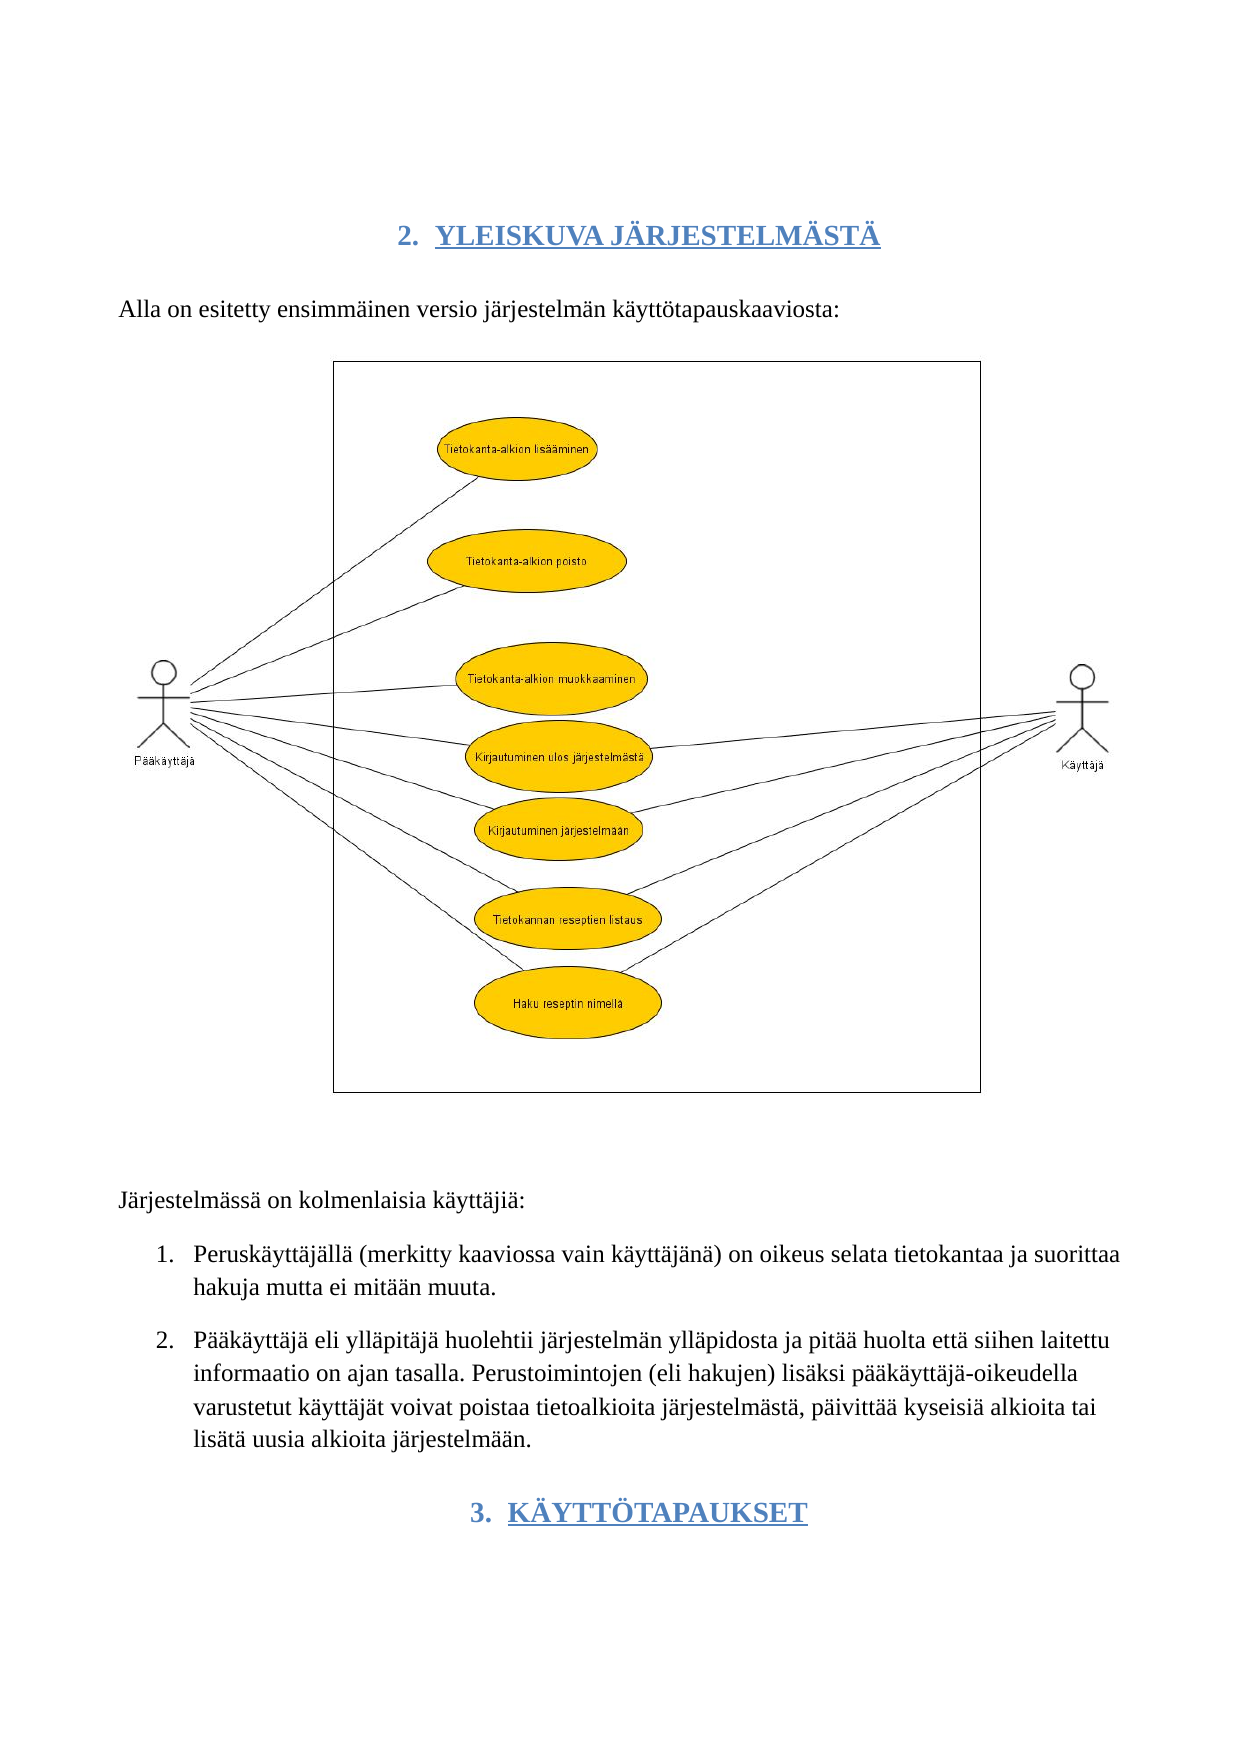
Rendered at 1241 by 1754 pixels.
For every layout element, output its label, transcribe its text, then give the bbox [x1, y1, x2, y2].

list Pääkäyttäjä eli ylläpitäjä huolehtii järjestelmän ylläpidosta ja pitää huolta että siihen laitettu informaatio on ajan tasalla. Perustoimintojen (eli hakujen) lisäksi pääkäyttäjä-oikeudella varustetut käyttäjät voivat poistaa tietoalkioita järjestelmästä, päivittää kyseisiä alkioita tai lisätä uusia alkioita järjestelmään. [156, 1326, 1122, 1453]
text Järjestelmässä on kolmenlaisia käyttäjiä: [118, 1185, 1122, 1213]
picture [118, 348, 1122, 1106]
text Alla on esitetty ensimmäinen versio järjestelmän käyttötapauskaaviosta: [118, 294, 1122, 323]
list Peruskäyttäjällä (merkitty kaaviossa vain käyttäjänä) on oikeus selata tietokantaa ja suorittaa hakuja mutta ei mitään muuta. [156, 1239, 1122, 1300]
subtitle YLEISKUVA JÄRJESTELMÄSTÄ [156, 218, 1122, 252]
subtitle KÄYTTÖTAPAUKSET [156, 1495, 1122, 1529]
